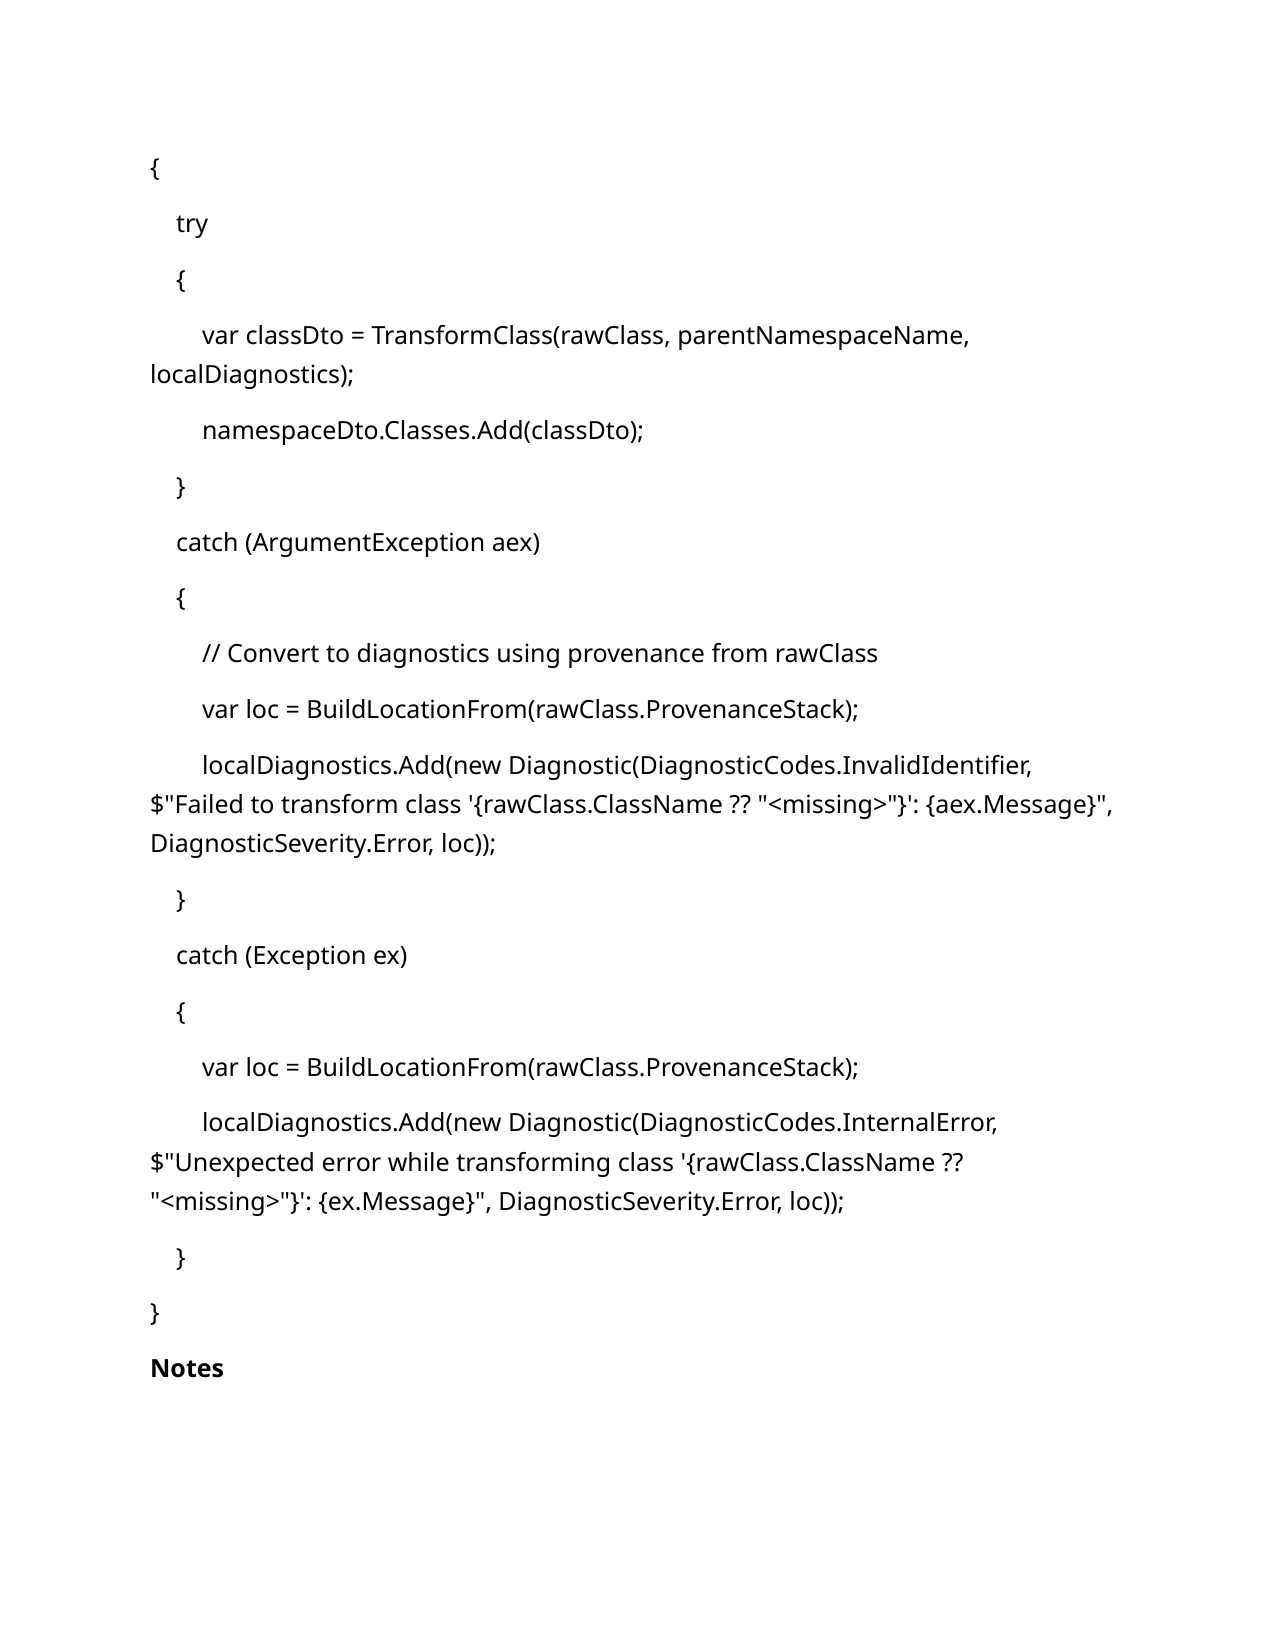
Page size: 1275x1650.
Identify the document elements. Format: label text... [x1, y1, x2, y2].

text catch (Exception ex) [150, 937, 1125, 972]
text } [150, 1295, 1125, 1329]
text namespaceDto.Classes.Add(classDto); [150, 412, 1125, 447]
text // Convert to diagnostics using provenance from rawClass [150, 636, 1125, 670]
text localDiagnostics.Add(new Diagnostic(DiagnosticCodes.InternalError, $"Unexpected error while transforming class '{rawClass.ClassName ?? "<missing>"}': {ex.Message}", DiagnosticSeverity.Error, loc)); [150, 1105, 1125, 1217]
text { [150, 993, 1125, 1027]
text { [150, 150, 1125, 184]
text } [150, 468, 1125, 502]
text var loc = BuildLocationFrom(rawClass.ProvenanceStack); [150, 692, 1125, 726]
text var loc = BuildLocationFrom(rawClass.ProvenanceStack); [150, 1049, 1125, 1083]
text } [150, 882, 1125, 916]
text catch (ArgumentException aex) [150, 524, 1125, 558]
text { [150, 262, 1125, 296]
text var classDto = TransformClass(rawClass, parentNamespaceName, localDiagnostics); [150, 317, 1125, 391]
text localDiagnostics.Add(new Diagnostic(DiagnosticCodes.InvalidIdentifier, $"Failed to transform class '{rawClass.ClassName ?? "<missing>"}': {aex.Message}", DiagnosticSeverity.Error, loc)); [150, 747, 1125, 860]
text { [150, 580, 1125, 614]
text } [150, 1239, 1125, 1273]
text Notes [150, 1351, 1125, 1385]
text try [150, 206, 1125, 240]
